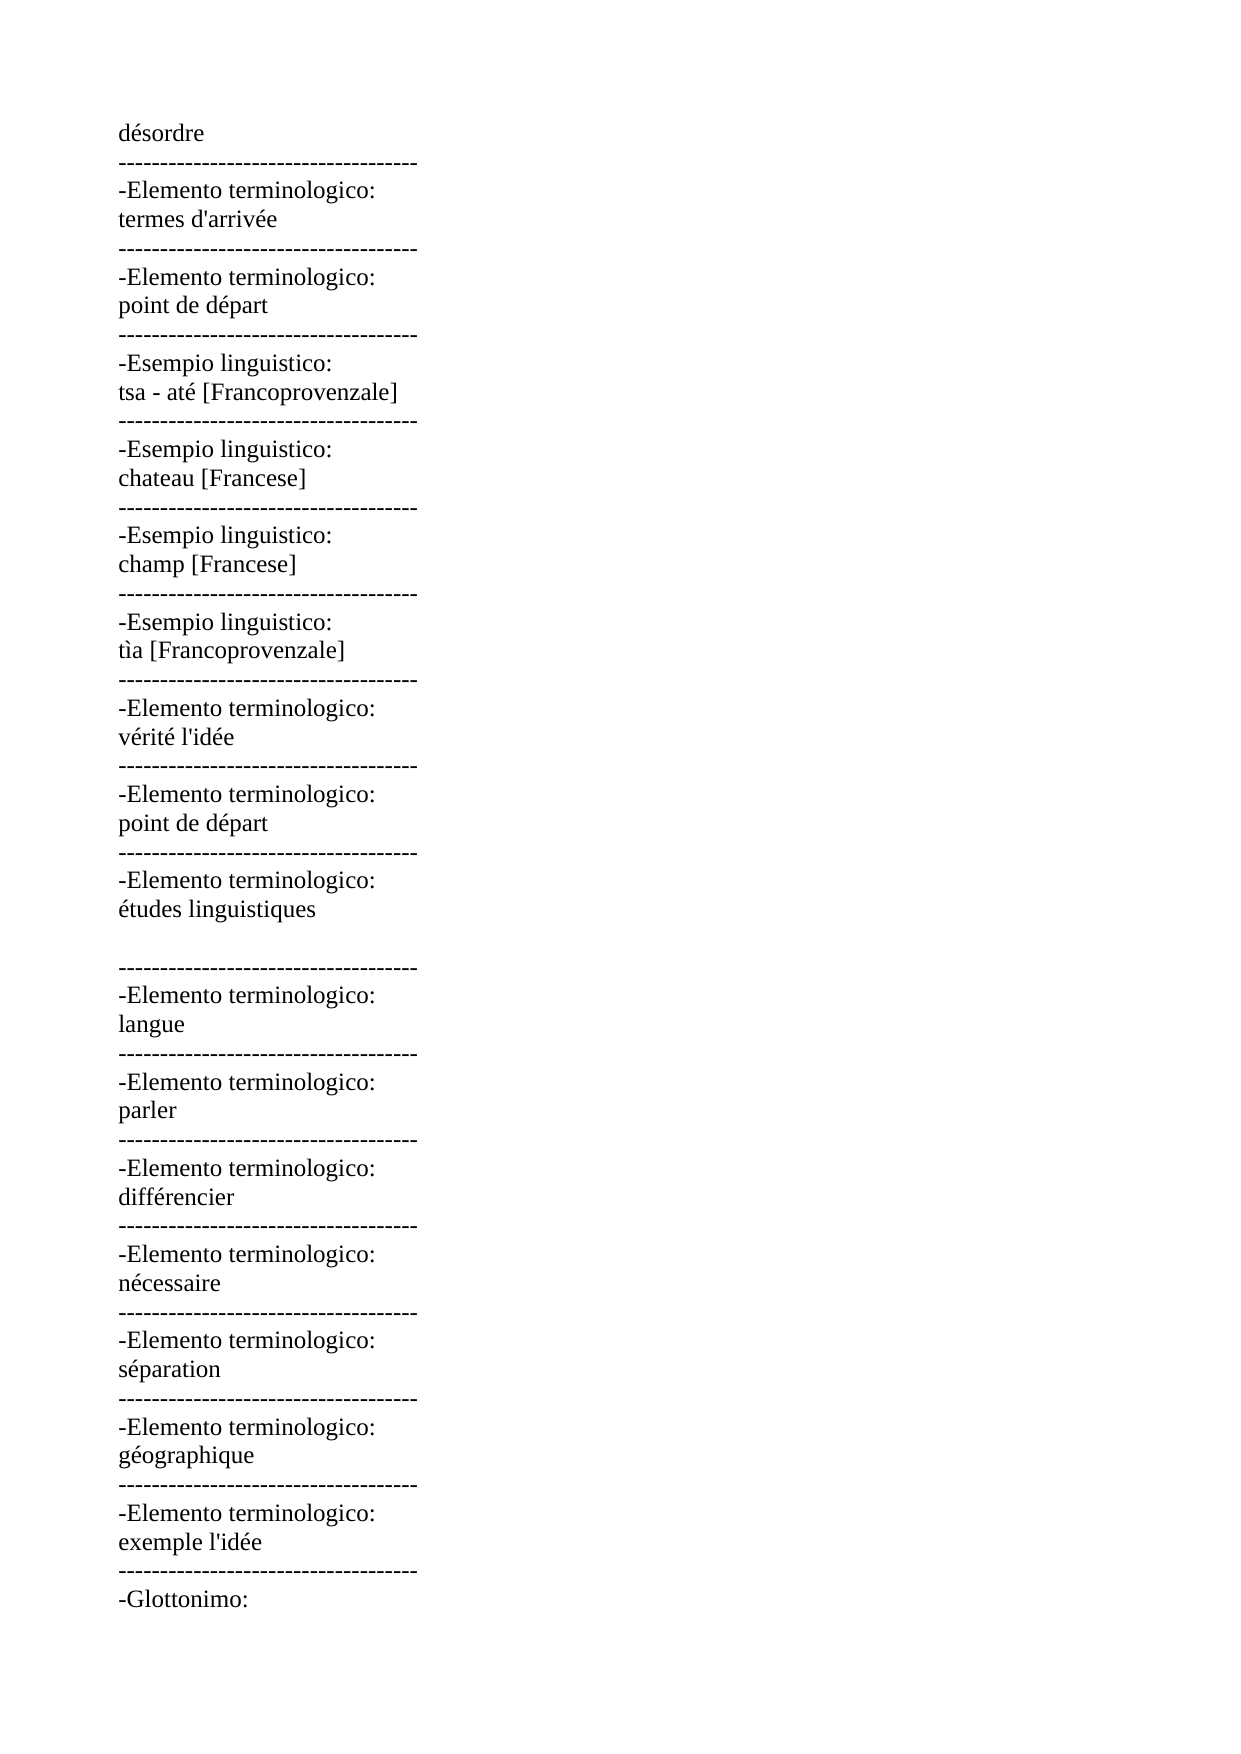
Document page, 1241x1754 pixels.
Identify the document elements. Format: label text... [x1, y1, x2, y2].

text ------------------------------------ [118, 952, 1122, 981]
text -Elemento terminologico: [118, 262, 1122, 291]
text ------------------------------------ [118, 406, 1122, 434]
text langue [118, 1009, 1122, 1038]
text ------------------------------------ [118, 1124, 1122, 1153]
text -Esempio linguistico: [118, 607, 1122, 636]
text tìa [Francoprovenzale] [118, 636, 1122, 664]
text ------------------------------------ [118, 492, 1122, 521]
text -Elemento terminologico: [118, 1412, 1122, 1441]
text ------------------------------------ [118, 1297, 1122, 1326]
text ------------------------------------ [118, 1556, 1122, 1584]
text ------------------------------------ [118, 1469, 1122, 1498]
text séparation [118, 1354, 1122, 1383]
text -Elemento terminologico: [118, 693, 1122, 722]
text études linguistiques [118, 894, 1122, 923]
text -Elemento terminologico: [118, 1498, 1122, 1527]
text -Elemento terminologico: [118, 1326, 1122, 1354]
text point de départ [118, 808, 1122, 837]
text -Elemento terminologico: [118, 1153, 1122, 1182]
text ------------------------------------ [118, 1038, 1122, 1067]
text ------------------------------------ [118, 751, 1122, 779]
text -Elemento terminologico: [118, 1239, 1122, 1268]
text -Elemento terminologico: [118, 779, 1122, 808]
text -Elemento terminologico: [118, 1067, 1122, 1096]
text ------------------------------------ [118, 233, 1122, 262]
text vérité l'idée [118, 722, 1122, 751]
text -Esempio linguistico: [118, 434, 1122, 463]
text ------------------------------------ [118, 147, 1122, 176]
text -Elemento terminologico: [118, 866, 1122, 894]
text différencier [118, 1182, 1122, 1211]
text -Esempio linguistico: [118, 348, 1122, 377]
text ------------------------------------ [118, 578, 1122, 607]
text nécessaire [118, 1268, 1122, 1297]
text ------------------------------------ [118, 837, 1122, 866]
text tsa - até [Francoprovenzale] [118, 377, 1122, 406]
text -Esempio linguistico: [118, 521, 1122, 549]
text parler [118, 1096, 1122, 1124]
text ------------------------------------ [118, 1383, 1122, 1412]
text -Elemento terminologico: [118, 176, 1122, 204]
text ------------------------------------ [118, 664, 1122, 693]
text -Elemento terminologico: [118, 981, 1122, 1009]
text termes d'arrivée [118, 204, 1122, 233]
text géographique [118, 1441, 1122, 1469]
text -Glottonimo: [118, 1584, 1122, 1613]
text ------------------------------------ [118, 319, 1122, 348]
text ------------------------------------ [118, 1211, 1122, 1239]
text chateau [Francese] [118, 463, 1122, 492]
text champ [Francese] [118, 549, 1122, 578]
text exemple l'idée [118, 1527, 1122, 1556]
text désordre [118, 118, 1122, 147]
text point de départ [118, 291, 1122, 319]
